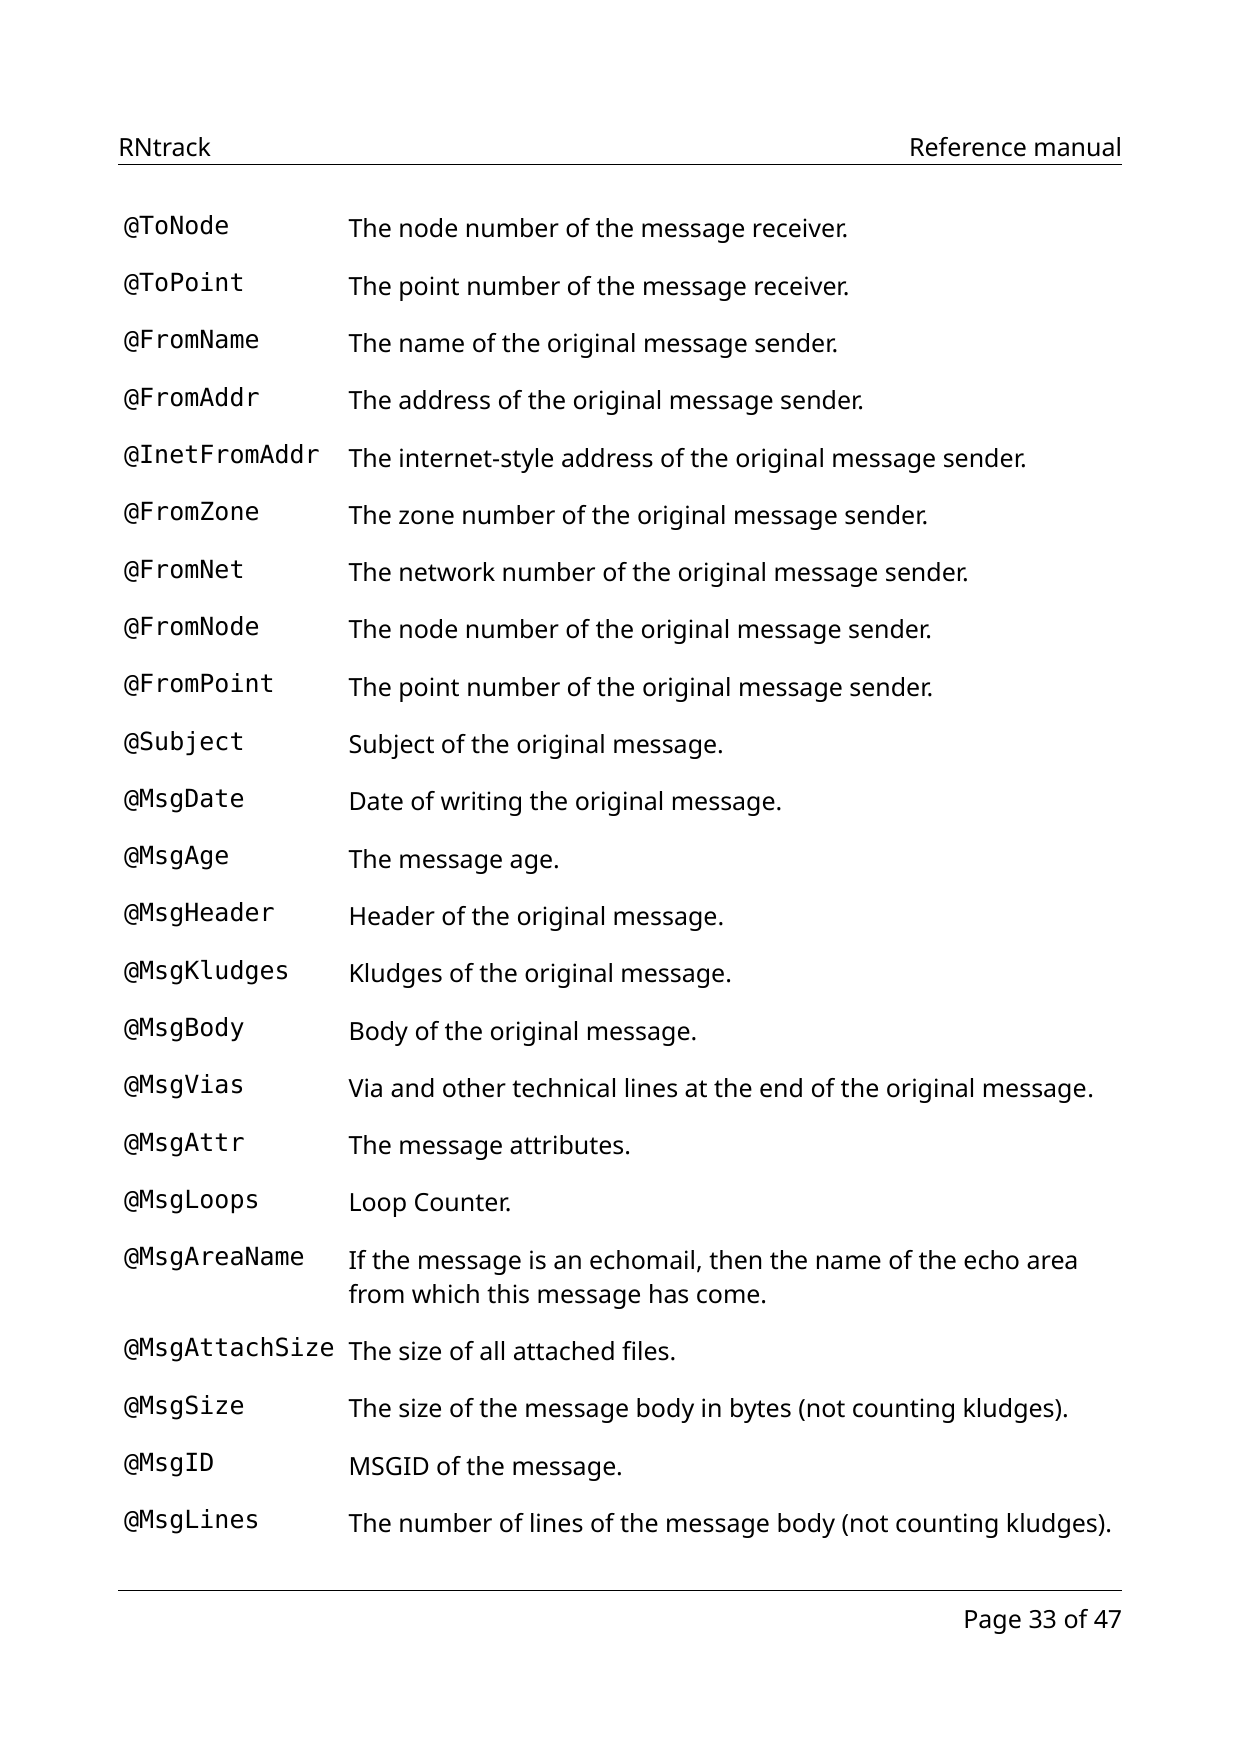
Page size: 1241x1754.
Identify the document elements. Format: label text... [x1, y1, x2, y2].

table_cell @MsgAttachSize [118, 1316, 343, 1373]
table_cell The name of the original message sender. [343, 308, 1122, 365]
table_cell @MsgLoops [118, 1168, 343, 1225]
table_cell The point number of the message receiver. [343, 251, 1122, 308]
table_cell Date of writing the original message. [343, 766, 1122, 824]
table_cell The node number of the message receiver. [343, 194, 1122, 251]
table_cell The zone number of the original message sender. [343, 480, 1122, 537]
table_cell Subject of the original message. [343, 709, 1122, 766]
table_cell @MsgVias [118, 1053, 343, 1110]
table_cell The size of all attached files. [343, 1316, 1122, 1373]
table_cell The internet-style address of the original message sender. [343, 423, 1122, 480]
table_cell The address of the original message sender. [343, 365, 1122, 423]
table_cell @MsgID [118, 1431, 343, 1488]
table_cell @FromNet [118, 537, 343, 594]
table_cell @MsgAreaName [118, 1225, 343, 1316]
table_cell The node number of the original message sender. [343, 595, 1122, 652]
table_cell @Subject [118, 709, 343, 766]
table_cell Kludges of the original message. [343, 938, 1122, 996]
table_cell @FromPoint [118, 652, 343, 709]
table_cell @FromName [118, 308, 343, 365]
table_cell Header of the original message. [343, 881, 1122, 938]
table_cell @MsgHeader [118, 881, 343, 938]
table_cell If the message is an echomail, then the name of the echo area from which this message has come. [343, 1225, 1122, 1316]
table_cell The number of lines of the message body (not counting kludges). [343, 1488, 1122, 1545]
table_cell @MsgLines [118, 1488, 343, 1545]
table_cell @FromZone [118, 480, 343, 537]
table_cell @InetFromAddr [118, 423, 343, 480]
table_cell The message age. [343, 824, 1122, 881]
table_cell @MsgDate [118, 766, 343, 824]
table_cell The message attributes. [343, 1110, 1122, 1167]
table_cell @MsgAttr [118, 1110, 343, 1167]
table_cell @FromNode [118, 595, 343, 652]
table_cell The point number of the original message sender. [343, 652, 1122, 709]
table_cell @ToNode [118, 194, 343, 251]
table_cell The network number of the original message sender. [343, 537, 1122, 594]
table_cell Via and other technical lines at the end of the original message. [343, 1053, 1122, 1110]
table_cell @ToPoint [118, 251, 343, 308]
table_cell @MsgBody [118, 996, 343, 1053]
table_cell The size of the message body in bytes (not counting kludges). [343, 1374, 1122, 1431]
table_cell @MsgKludges [118, 938, 343, 996]
table_cell @MsgSize [118, 1374, 343, 1431]
table_cell MSGID of the message. [343, 1431, 1122, 1488]
table_cell Loop Counter. [343, 1168, 1122, 1225]
table_cell @MsgAge [118, 824, 343, 881]
table_cell @FromAddr [118, 365, 343, 423]
table_cell Body of the original message. [343, 996, 1122, 1053]
